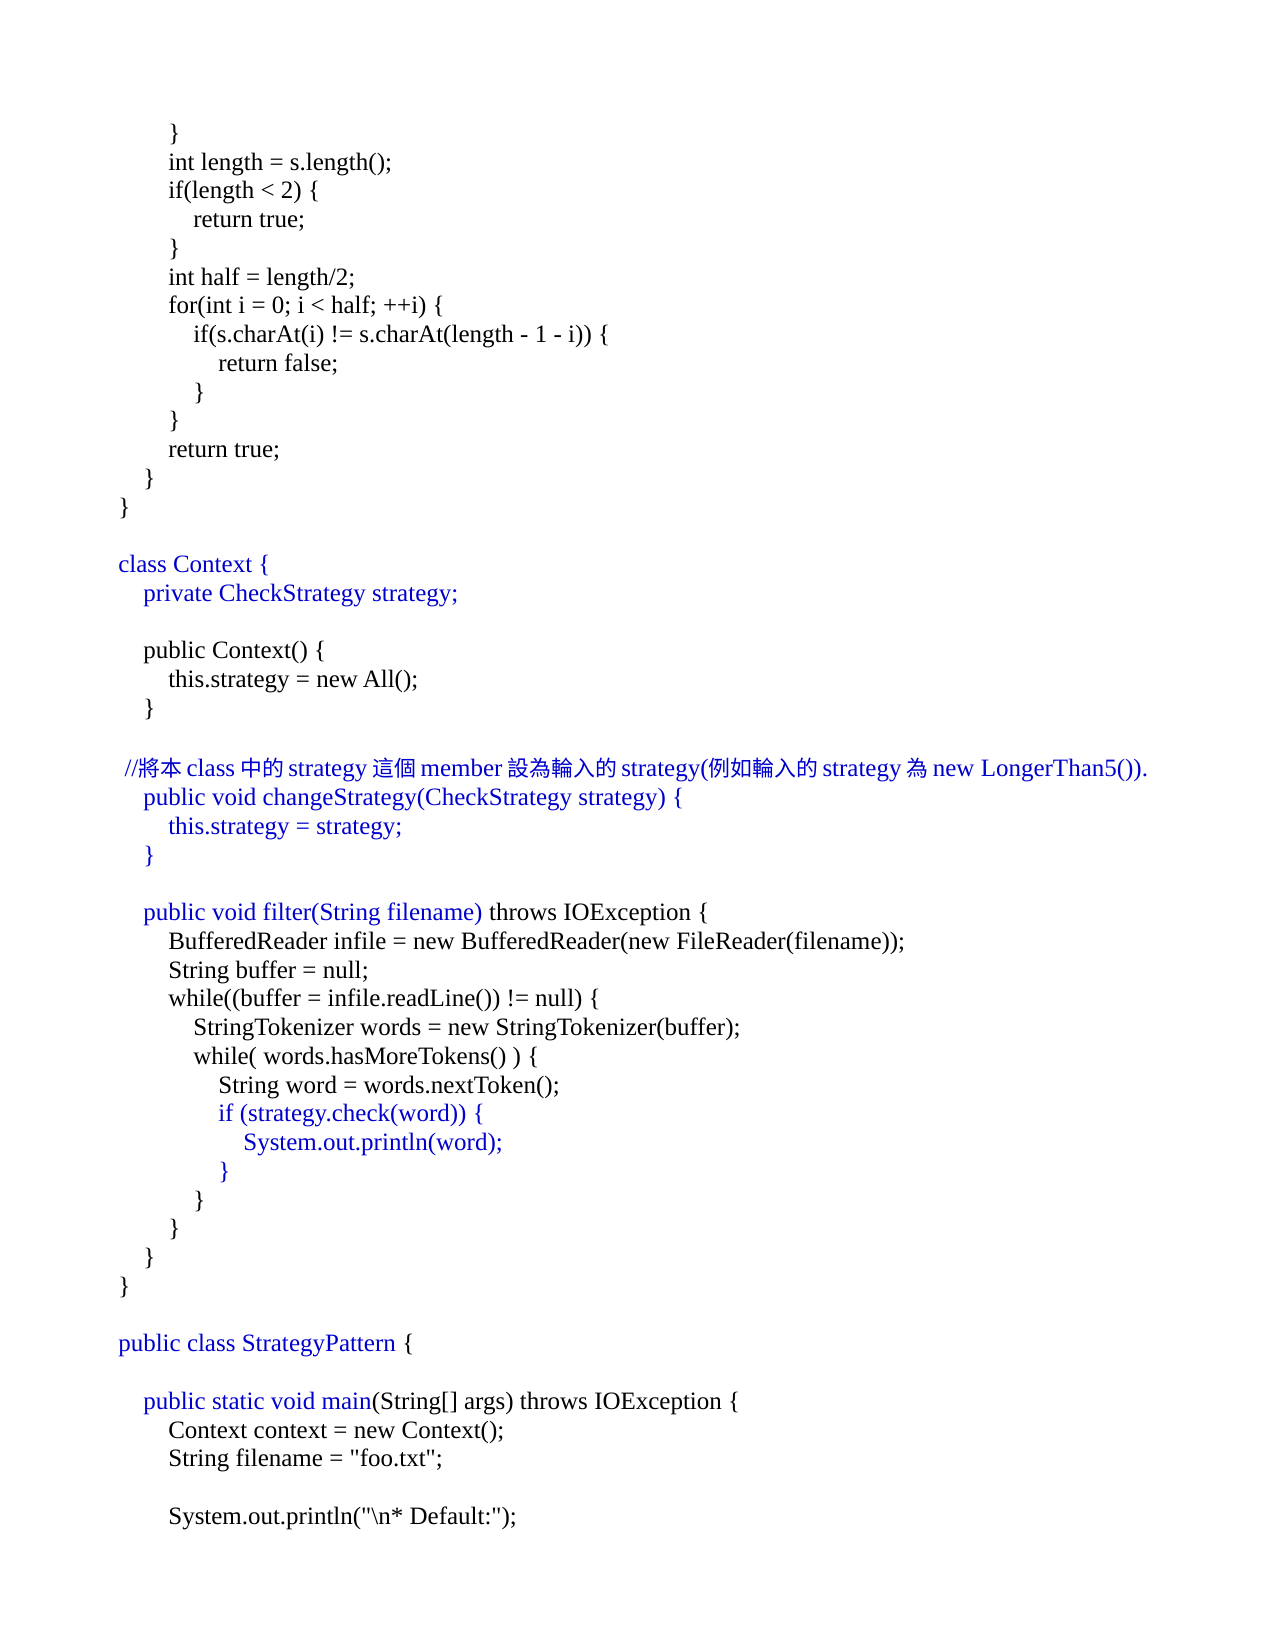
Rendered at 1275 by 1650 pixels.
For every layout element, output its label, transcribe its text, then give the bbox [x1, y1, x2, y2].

text } [118, 463, 1157, 492]
text } [118, 1156, 1157, 1185]
text public class StrategyPattern { [118, 1328, 1157, 1357]
text return false; [118, 348, 1157, 377]
text } [118, 1185, 1157, 1213]
text } [118, 377, 1157, 406]
text } [118, 233, 1157, 262]
text } [118, 406, 1157, 434]
text private CheckStrategy strategy; [118, 578, 1157, 607]
text String buffer = null; [118, 955, 1157, 983]
text int length = s.length(); [118, 147, 1157, 176]
text for(int i = 0; i < half; ++i) { [118, 291, 1157, 319]
text } [118, 1242, 1157, 1271]
text } [118, 118, 1157, 147]
text String filename = "foo.txt"; [118, 1443, 1157, 1472]
text } [118, 840, 1157, 868]
text return true; [118, 204, 1157, 233]
text System.out.println(word); [118, 1127, 1157, 1156]
text String word = words.nextToken(); [118, 1070, 1157, 1098]
text if(length < 2) { [118, 176, 1157, 204]
text public void changeStrategy(CheckStrategy strategy) { [118, 782, 1157, 811]
text if (strategy.check(word)) { [118, 1098, 1157, 1127]
text BufferedReader infile = new BufferedReader(new FileReader(filename)); [118, 926, 1157, 955]
text class Context { [118, 549, 1157, 578]
text public Context() { [118, 636, 1157, 664]
text this.strategy = strategy; [118, 811, 1157, 840]
text this.strategy = new All(); [118, 664, 1157, 693]
text StringTokenizer words = new StringTokenizer(buffer); [118, 1012, 1157, 1041]
text } [118, 1271, 1157, 1300]
text System.out.println("\n* Default:"); [118, 1501, 1157, 1530]
text while((buffer = infile.readLine()) != null) { [118, 983, 1157, 1012]
text return true; [118, 434, 1157, 463]
text if(s.charAt(i) != s.charAt(length - 1 - i)) { [118, 319, 1157, 348]
text int half = length/2; [118, 262, 1157, 291]
text Context context = new Context(); [118, 1415, 1157, 1443]
text public void filter(String filename) throws IOException { [118, 897, 1157, 926]
text public static void main(String[] args) throws IOException { [118, 1386, 1157, 1415]
text //將本class中的strategy這個member設為輪入的strategy(例如輪入的strategy為new LongerThan5()). [118, 751, 1157, 782]
text } [118, 492, 1157, 521]
text } [118, 1213, 1157, 1242]
text while( words.hasMoreTokens() ) { [118, 1041, 1157, 1070]
text } [118, 693, 1157, 722]
